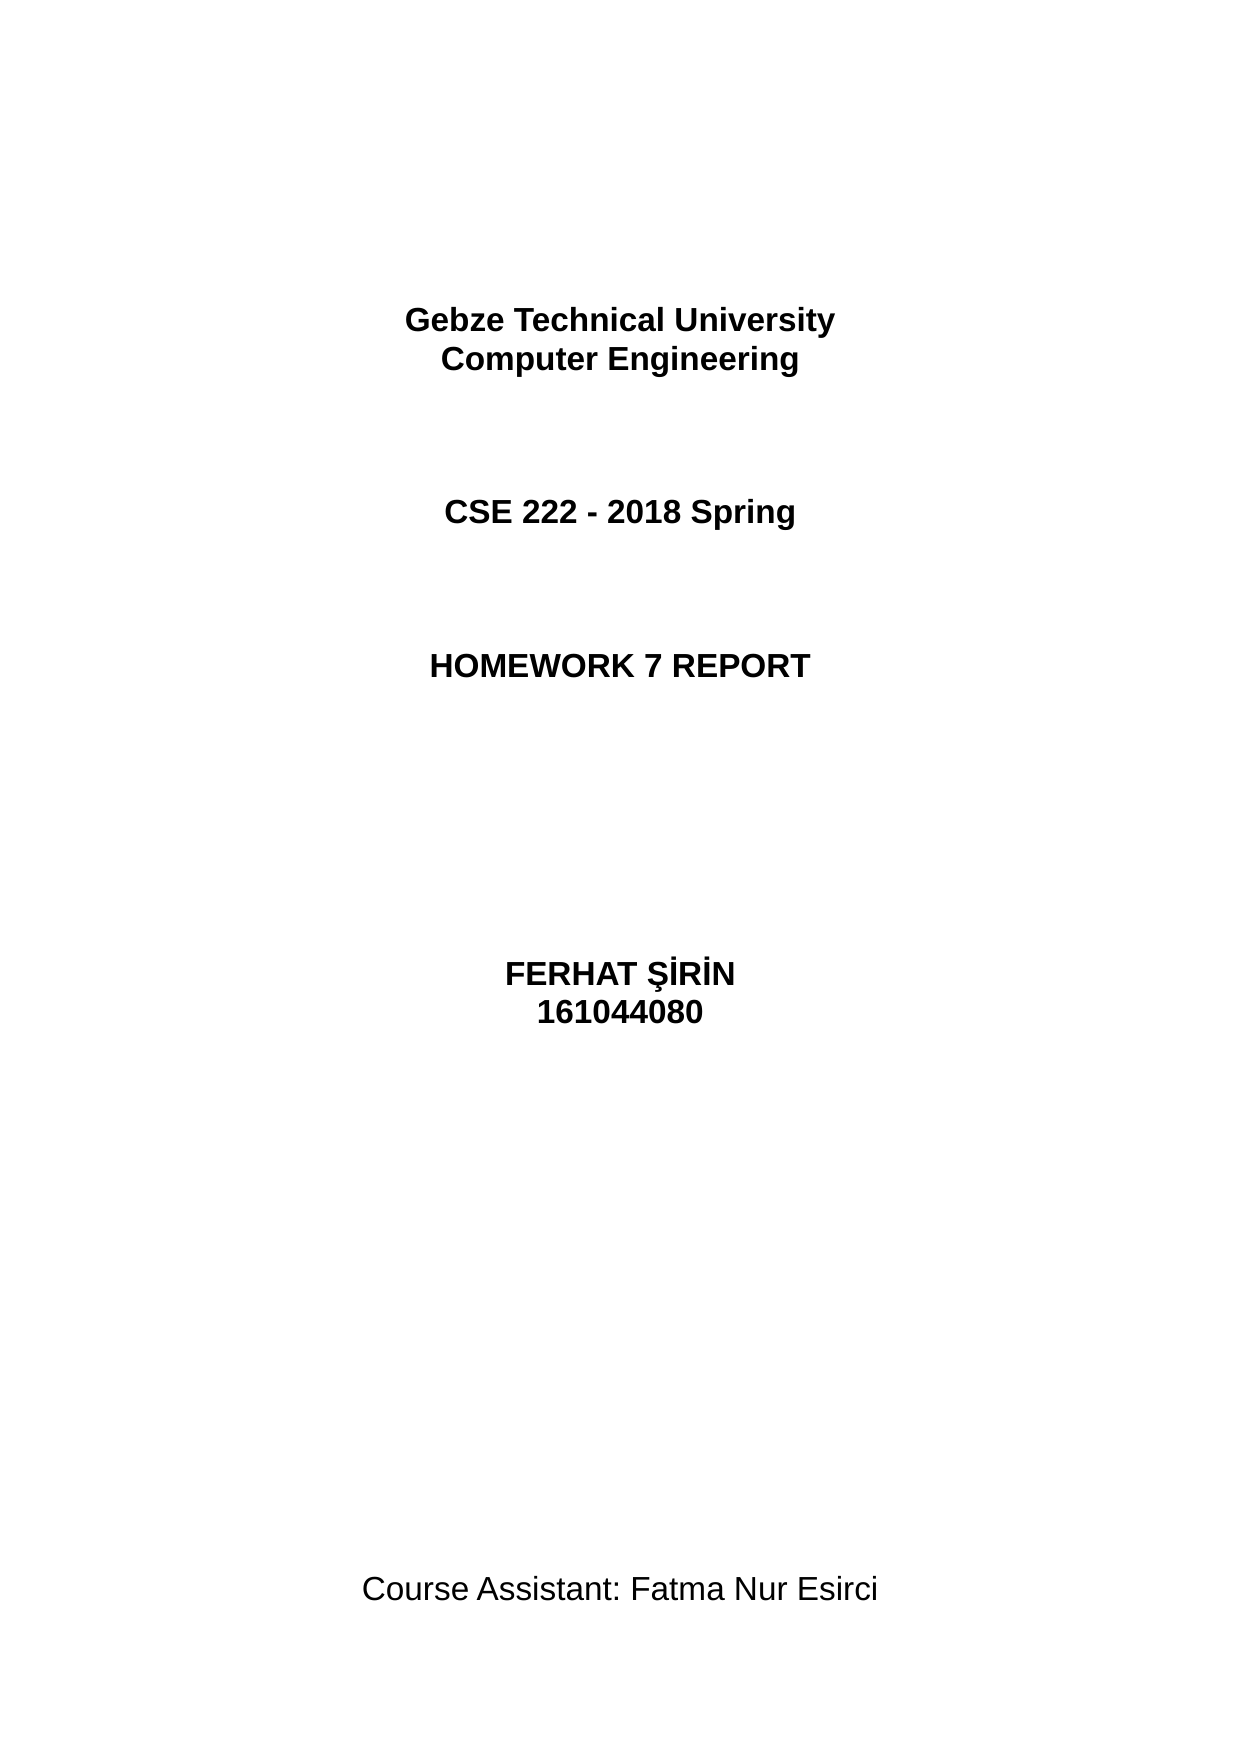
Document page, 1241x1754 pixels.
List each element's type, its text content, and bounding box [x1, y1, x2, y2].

text Course Assistant: Fatma Nur Esirci [118, 1569, 1122, 1607]
text Computer Engineering [118, 339, 1122, 377]
text Gebze Technical University [118, 300, 1122, 339]
text CSE 222 - 2018 Spring [118, 492, 1122, 531]
text FERHAT ŞİRİN [118, 954, 1122, 992]
text HOMEWORK 7 REPORT [118, 646, 1122, 684]
text 161044080 [118, 992, 1122, 1031]
